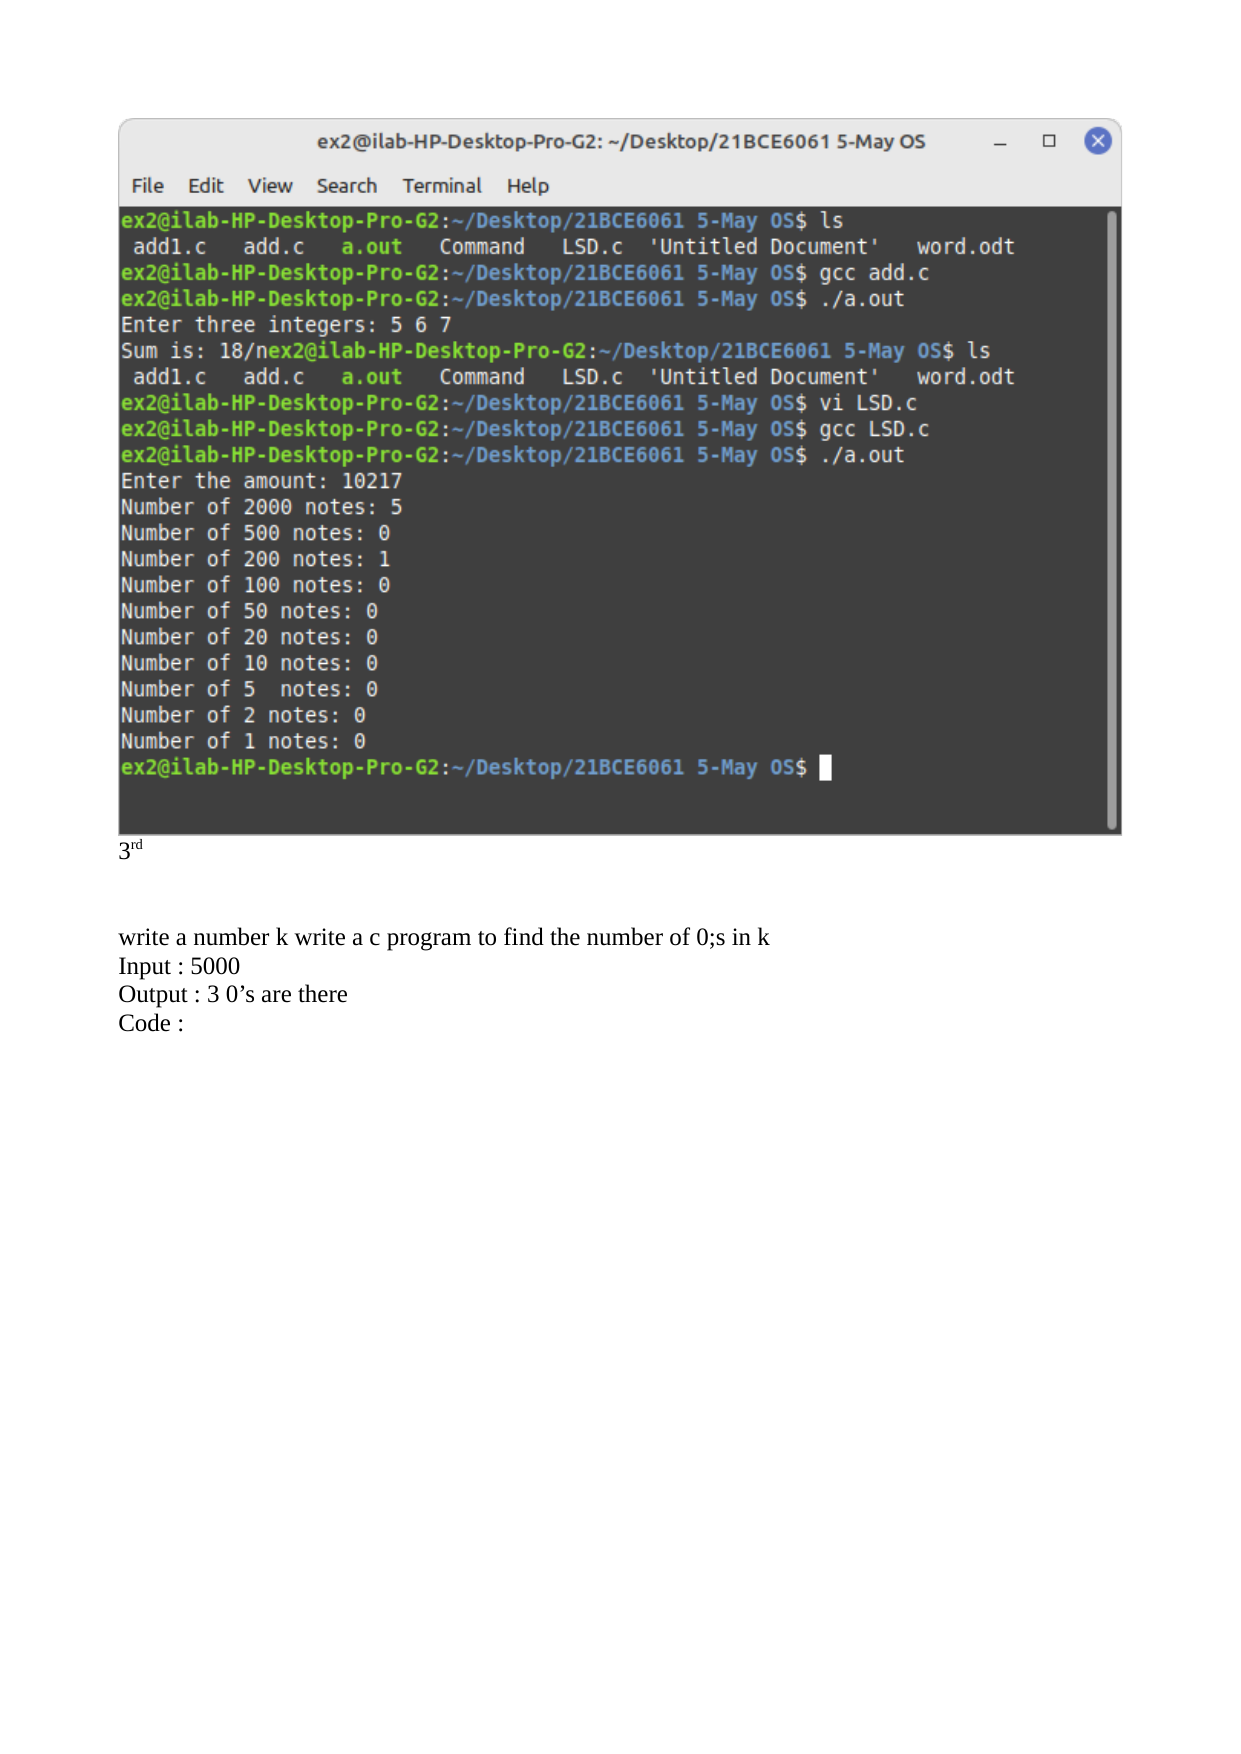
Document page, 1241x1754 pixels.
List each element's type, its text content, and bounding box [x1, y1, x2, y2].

text Input : 5000 [118, 951, 1122, 979]
text 3rd [118, 836, 1122, 864]
text Code : [118, 1008, 1122, 1037]
text write a number k write a c program to find the number of 0;s in k [118, 922, 1122, 951]
picture [118, 118, 1123, 836]
text Output : 3 0’s are there [118, 979, 1122, 1008]
